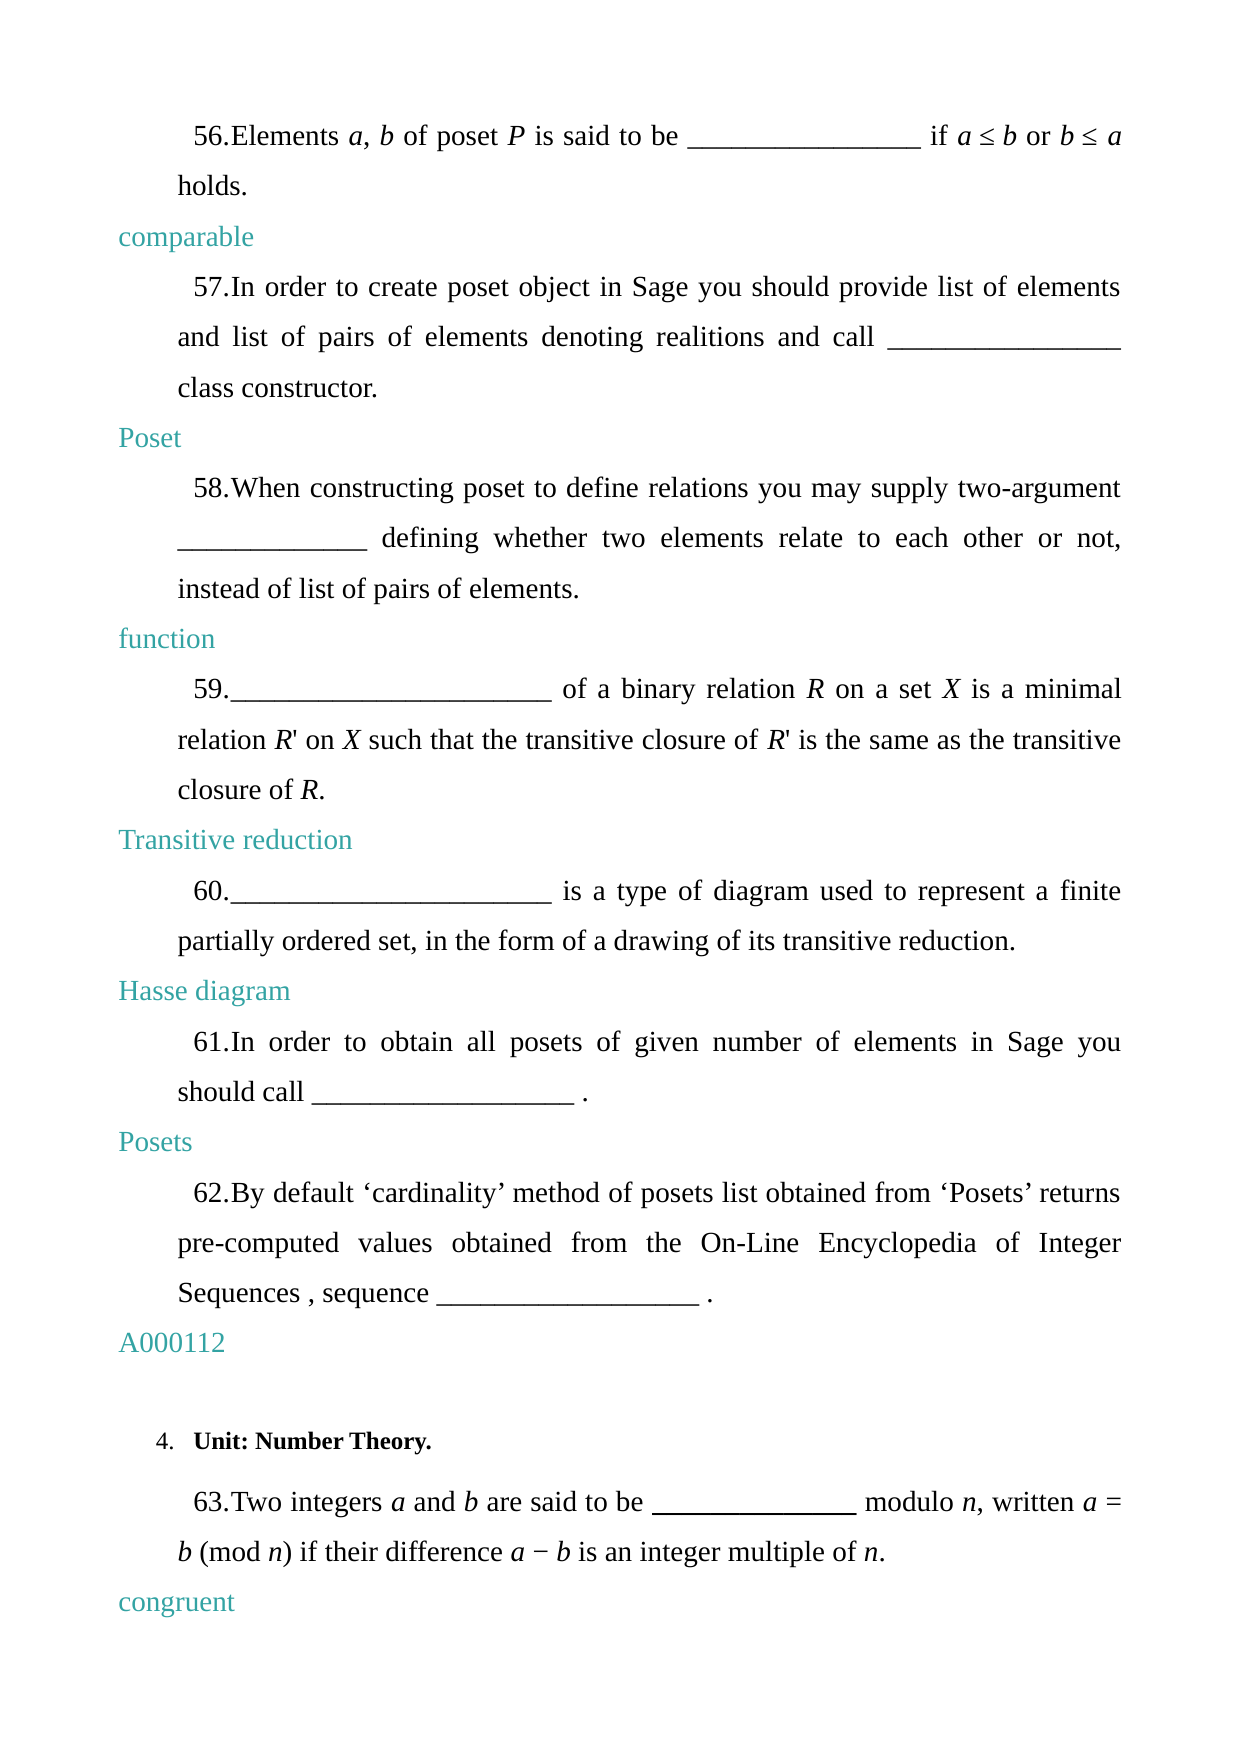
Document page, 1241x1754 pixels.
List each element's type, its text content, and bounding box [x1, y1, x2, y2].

list ______________________ of a binary relation R on a set X is a minimal relation R' on X such that the transitive closure of R' is the same as the transitive closure of R. [177, 672, 1122, 806]
list In order to obtain all posets of given number of elements in Sage you should call __________________ . [177, 1024, 1122, 1108]
text Transitive reduction [118, 822, 1122, 856]
text Posets [118, 1124, 1122, 1158]
text congruent [118, 1584, 1122, 1618]
list When constructing poset to define relations you may supply two-argument _____________ defining whether two elements relate to each other or not, instead of list of pairs of elements. [177, 470, 1122, 604]
text A000112 [118, 1326, 1122, 1359]
list Unit: Number Theory. [156, 1426, 1122, 1455]
list Elements a, b of poset P is said to be ________________ if a ≤ b or b ≤ a holds. [177, 118, 1122, 202]
list Two integers a and b are said to be ______________ modulo n, written a = b (mod n) if their difference a − b is an integer multiple of n. [177, 1484, 1122, 1568]
text Hasse diagram [118, 973, 1122, 1007]
list By default ‘cardinality’ method of posets list obtained from ‘Posets’ returns pre-computed values obtained from the On-Line Encyclopedia of Integer Sequences , sequence __________________ . [177, 1175, 1122, 1309]
text function [118, 621, 1122, 655]
text comparable [118, 219, 1122, 252]
text Poset [118, 420, 1122, 453]
list In order to create poset object in Sage you should provide list of elements and list of pairs of elements denoting realitions and call ________________ class constructor. [177, 269, 1122, 403]
list ______________________ is a type of diagram used to represent a finite partially ordered set, in the form of a drawing of its transitive reduction. [177, 873, 1122, 957]
